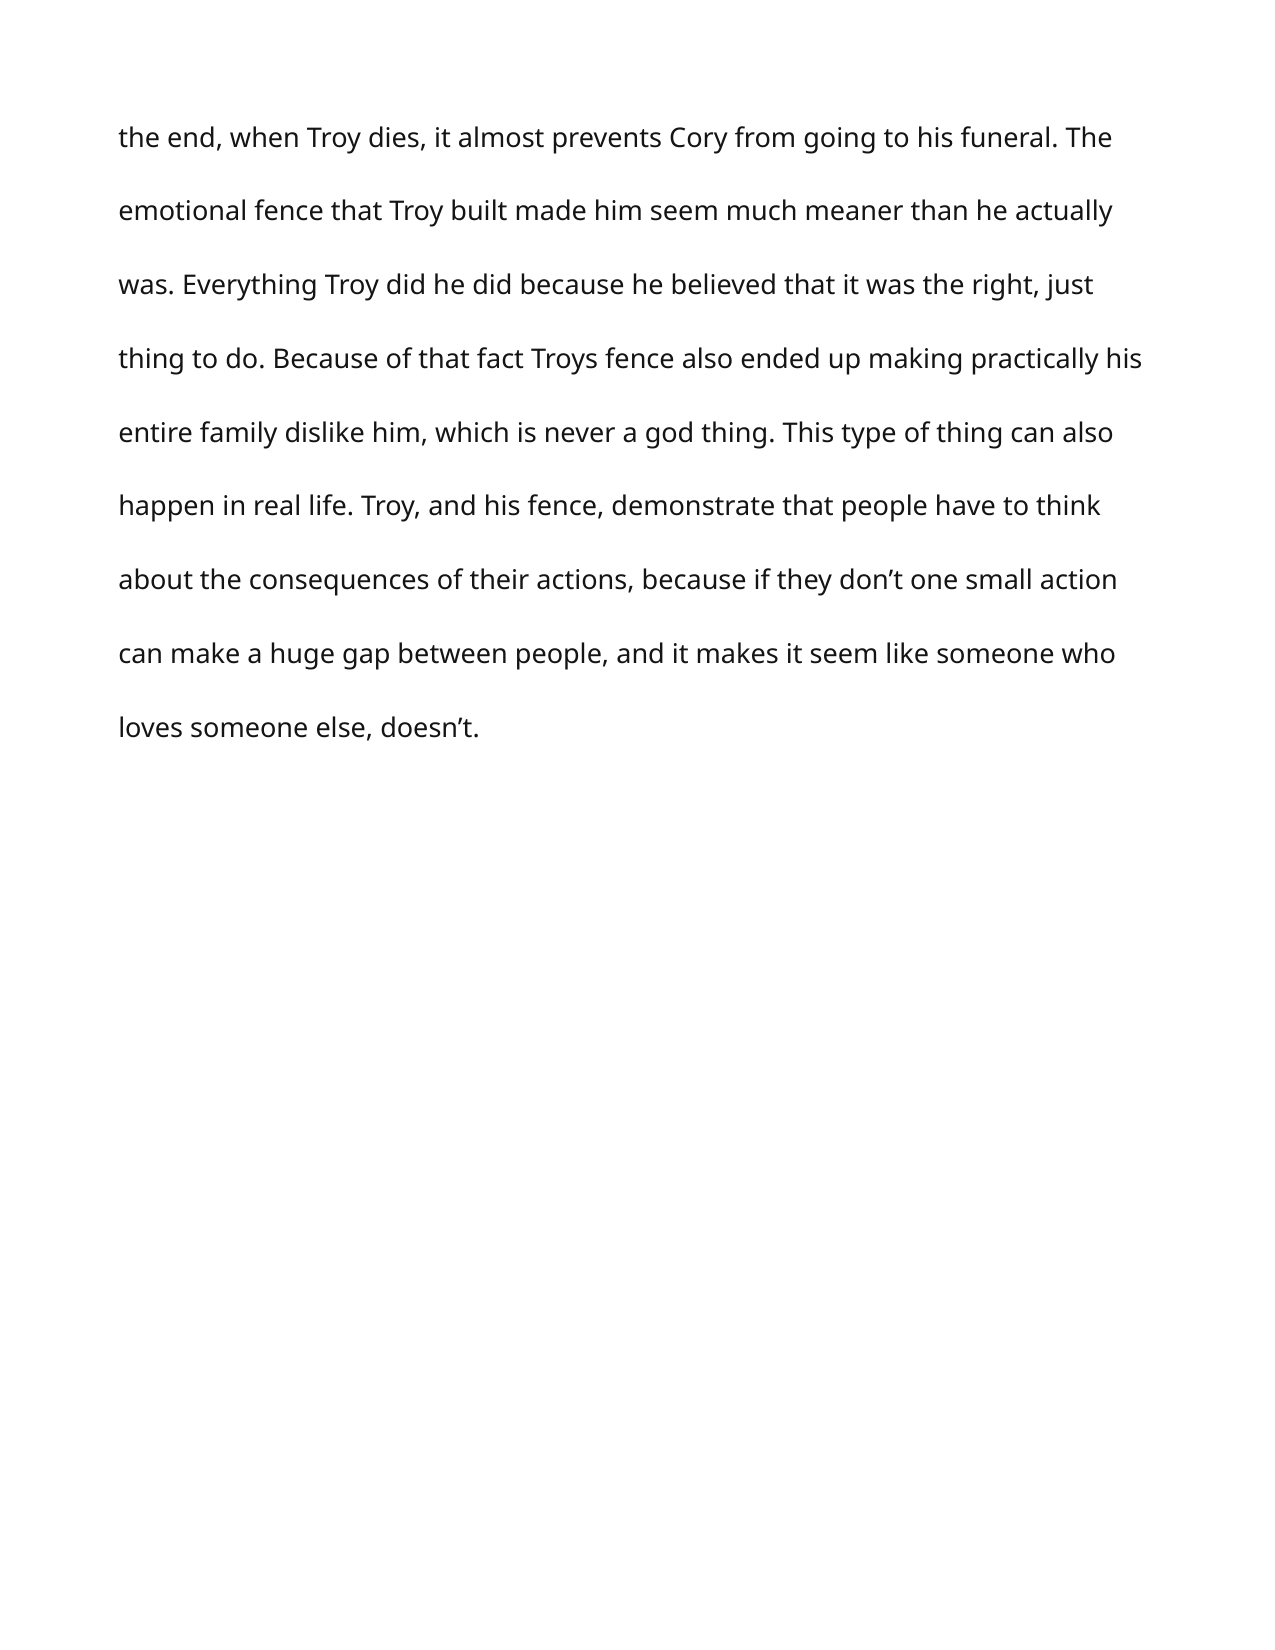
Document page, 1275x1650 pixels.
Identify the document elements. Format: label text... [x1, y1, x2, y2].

text the end, when Troy dies, it almost prevents Cory from going to his funeral. The emotional fence that Troy built made him seem much meaner than he actually was. Everything Troy did he did because he believed that it was the right, just thing to do. Because of that fact Troys fence also ended up making practically his entire family dislike him, which is never a god thing. This type of thing can also happen in real life. Troy, and his fence, demonstrate that people have to think about the consequences of their actions, because if they don’t one small action can make a huge gap between people, and it makes it seem like someone who loves someone else, doesn’t. [118, 118, 1157, 745]
